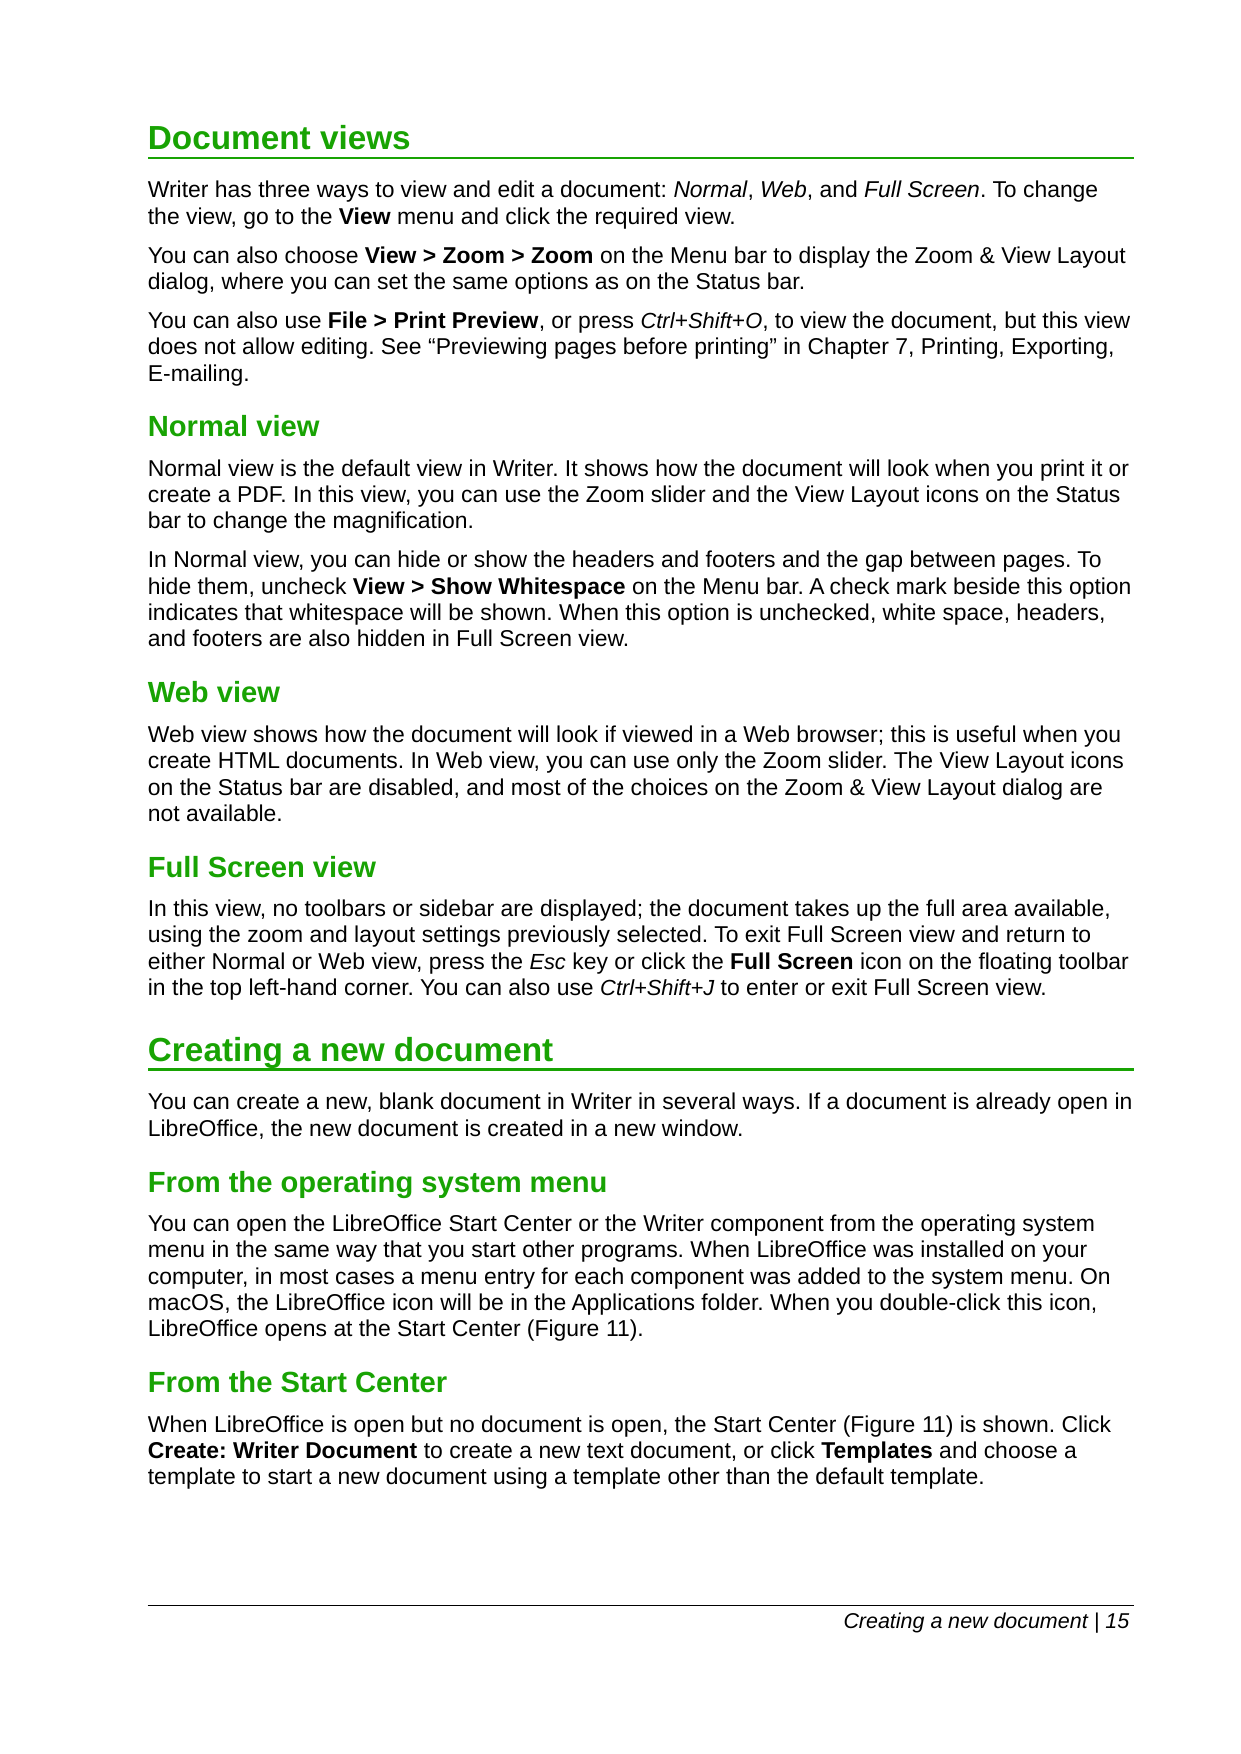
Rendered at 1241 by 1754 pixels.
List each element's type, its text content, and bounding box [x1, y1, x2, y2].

subtitle Document views [148, 118, 1134, 157]
text Web view shows how the document will look if viewed in a Web browser; this is useful when you create HTML documents. In Web view, you can use only the Zoom slider. The View Layout icons on the Status bar are disabled, and most of the choices on the Zoom & View Layout dialog are not available. [148, 721, 1134, 826]
text In Normal view, you can hide or show the headers and footers and the gap between pages. To hide them, uncheck View > Show Whitespace on the Menu bar. A check mark beside this option indicates that whitespace will be shown. When this option is unchecked, white space, headers, and footers are also hidden in Full Screen view. [148, 546, 1134, 652]
text In this view, no toolbars or sidebar are displayed; the document takes up the full area available, using the zoom and layout settings previously selected. To exit Full Screen view and return to either Normal or Web view, press the Esc key or click the Full Screen icon on the floating toolbar in the top left-hand corner. You can also use Ctrl+Shift+J to enter or exit Full Screen view. [148, 895, 1134, 1001]
text You can also choose View > Zoom > Zoom on the Menu bar to display the Zoom & View Layout dialog, where you can set the same options as on the Status bar. [148, 242, 1134, 294]
subtitle Normal view [148, 409, 1134, 443]
subtitle Web view [148, 675, 1134, 709]
subtitle Full Screen view [148, 850, 1134, 883]
subtitle Creating a new document [148, 1030, 1134, 1068]
text When LibreOffice is open but no document is open, the Start Center (Figure 11) is shown. Click Create: Writer Document to create a new text document, or click Templates and choose a template to start a new document using a template other than the default template. [148, 1411, 1134, 1490]
text You can open the LibreOffice Start Center or the Writer component from the operating system menu in the same way that you start other programs. When LibreOffice was installed on your computer, in most cases a menu entry for each component was added to the system menu. On macOS, the LibreOffice icon will be in the Applications folder. When you double-click this icon, LibreOffice opens at the Start Center (Figure 11). [148, 1210, 1134, 1342]
subtitle From the Start Center [148, 1365, 1134, 1399]
subtitle From the operating system menu [148, 1164, 1134, 1198]
text You can create a new, blank document in Writer in several ways. If a document is already open in LibreOffice, the new document is created in a new window. [148, 1088, 1134, 1141]
text Normal view is the default view in Writer. It shows how the document will look when you print it or create a PDF. In this view, you can use the Zoom slider and the View Layout icons on the Status bar to change the magnification. [148, 455, 1134, 534]
text Writer has three ways to view and edit a document: Normal, Web, and Full Screen. To change the view, go to the View menu and click the required view. [148, 176, 1134, 229]
text You can also use File > Print Preview, or press Ctrl+Shift+O, to view the document, but this view does not allow editing. See “Previewing pages before printing” in Chapter 7, Printing, Exporting, E-mailing. [148, 307, 1134, 386]
